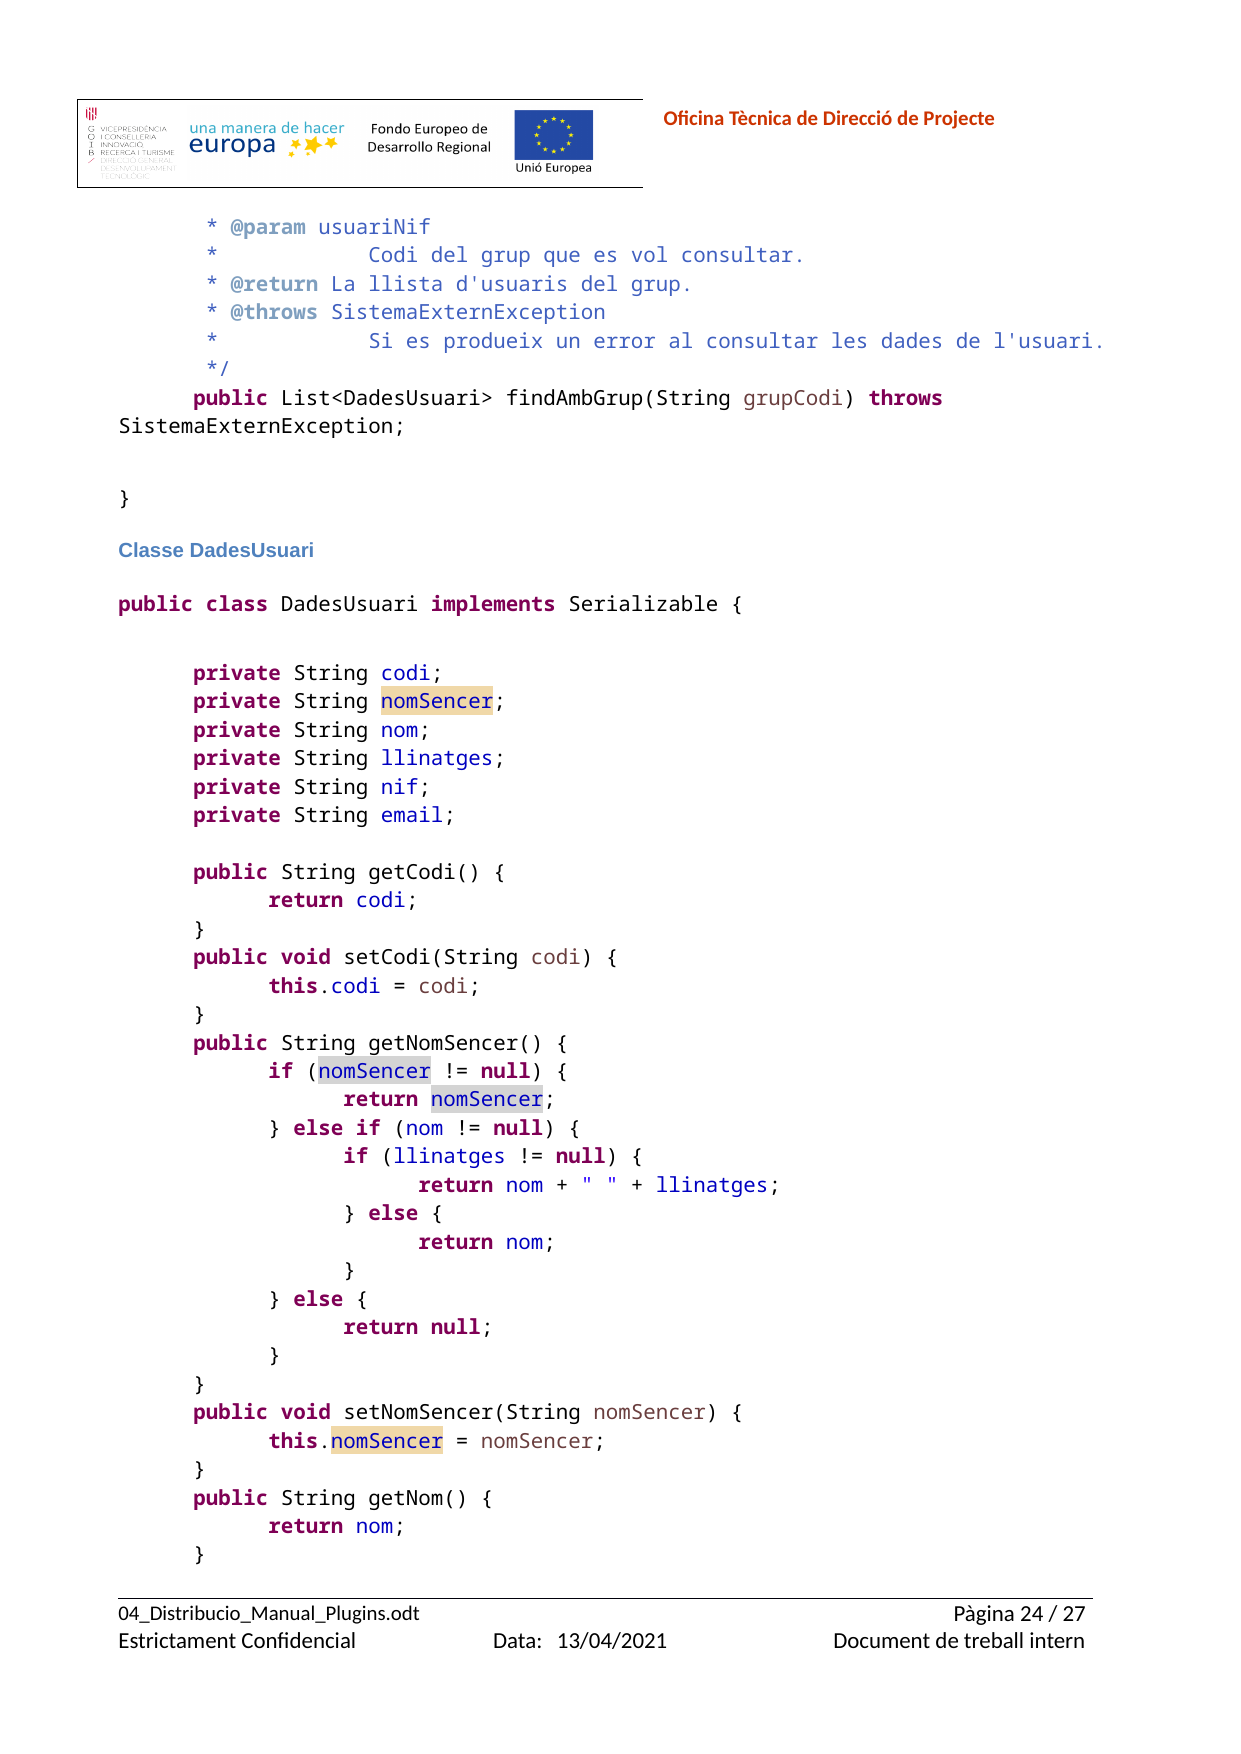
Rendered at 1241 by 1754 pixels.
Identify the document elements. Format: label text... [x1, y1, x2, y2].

text private String nomSencer; [118, 686, 1122, 715]
text return codi; [118, 886, 1122, 914]
text private String llinatges; [118, 743, 1122, 772]
subtitle public class DadesUsuari implements Serializable { [118, 589, 1122, 617]
text * @return La llista d'usuaris del grup. [118, 269, 1122, 297]
text return nom; [118, 1511, 1122, 1539]
text private String nom; [118, 715, 1122, 743]
picture [82, 105, 181, 181]
text public void setNomSencer(String nomSencer) { [118, 1397, 1122, 1426]
subtitle Classe DadesUsuari [118, 538, 1122, 562]
text private String email; [118, 800, 1122, 829]
text this.nomSencer = nomSencer; [118, 1426, 1122, 1454]
text return nomSencer; [118, 1084, 1122, 1113]
text return nom; [118, 1227, 1122, 1255]
text public void setCodi(String codi) { [118, 942, 1122, 971]
subtitle } [118, 483, 1122, 511]
text return nom + " " + llinatges; [118, 1170, 1122, 1198]
text if (nomSencer != null) { [118, 1056, 1122, 1084]
text */ [118, 354, 1122, 383]
text this.codi = codi; [118, 971, 1122, 999]
text } [118, 1539, 1122, 1568]
text } [118, 999, 1122, 1028]
text * @throws SistemaExternException [118, 297, 1122, 326]
text } else if (nom != null) { [118, 1113, 1122, 1141]
text } [118, 1369, 1122, 1397]
text public String getNomSencer() { [118, 1028, 1122, 1056]
text * @param usuariNif [118, 212, 1122, 241]
text * Si es produeix un error al consultar les dades de l'usuari. [118, 326, 1122, 354]
text private String codi; [118, 658, 1122, 686]
text } [118, 914, 1122, 942]
text private String nif; [118, 772, 1122, 800]
text public List<DadesUsuari> findAmbGrup(String grupCodi) throws SistemaExternException; [118, 383, 1122, 439]
text } else { [118, 1198, 1122, 1227]
text } else { [118, 1284, 1122, 1312]
text public String getNom() { [118, 1483, 1122, 1511]
text public String getCodi() { [118, 857, 1122, 886]
text } [118, 1454, 1122, 1483]
text if (llinatges != null) { [118, 1141, 1122, 1170]
text } [118, 1341, 1122, 1369]
picture [187, 105, 599, 181]
text } [118, 1255, 1122, 1284]
text * Codi del grup que es vol consultar. [118, 241, 1122, 269]
text return null; [118, 1312, 1122, 1341]
